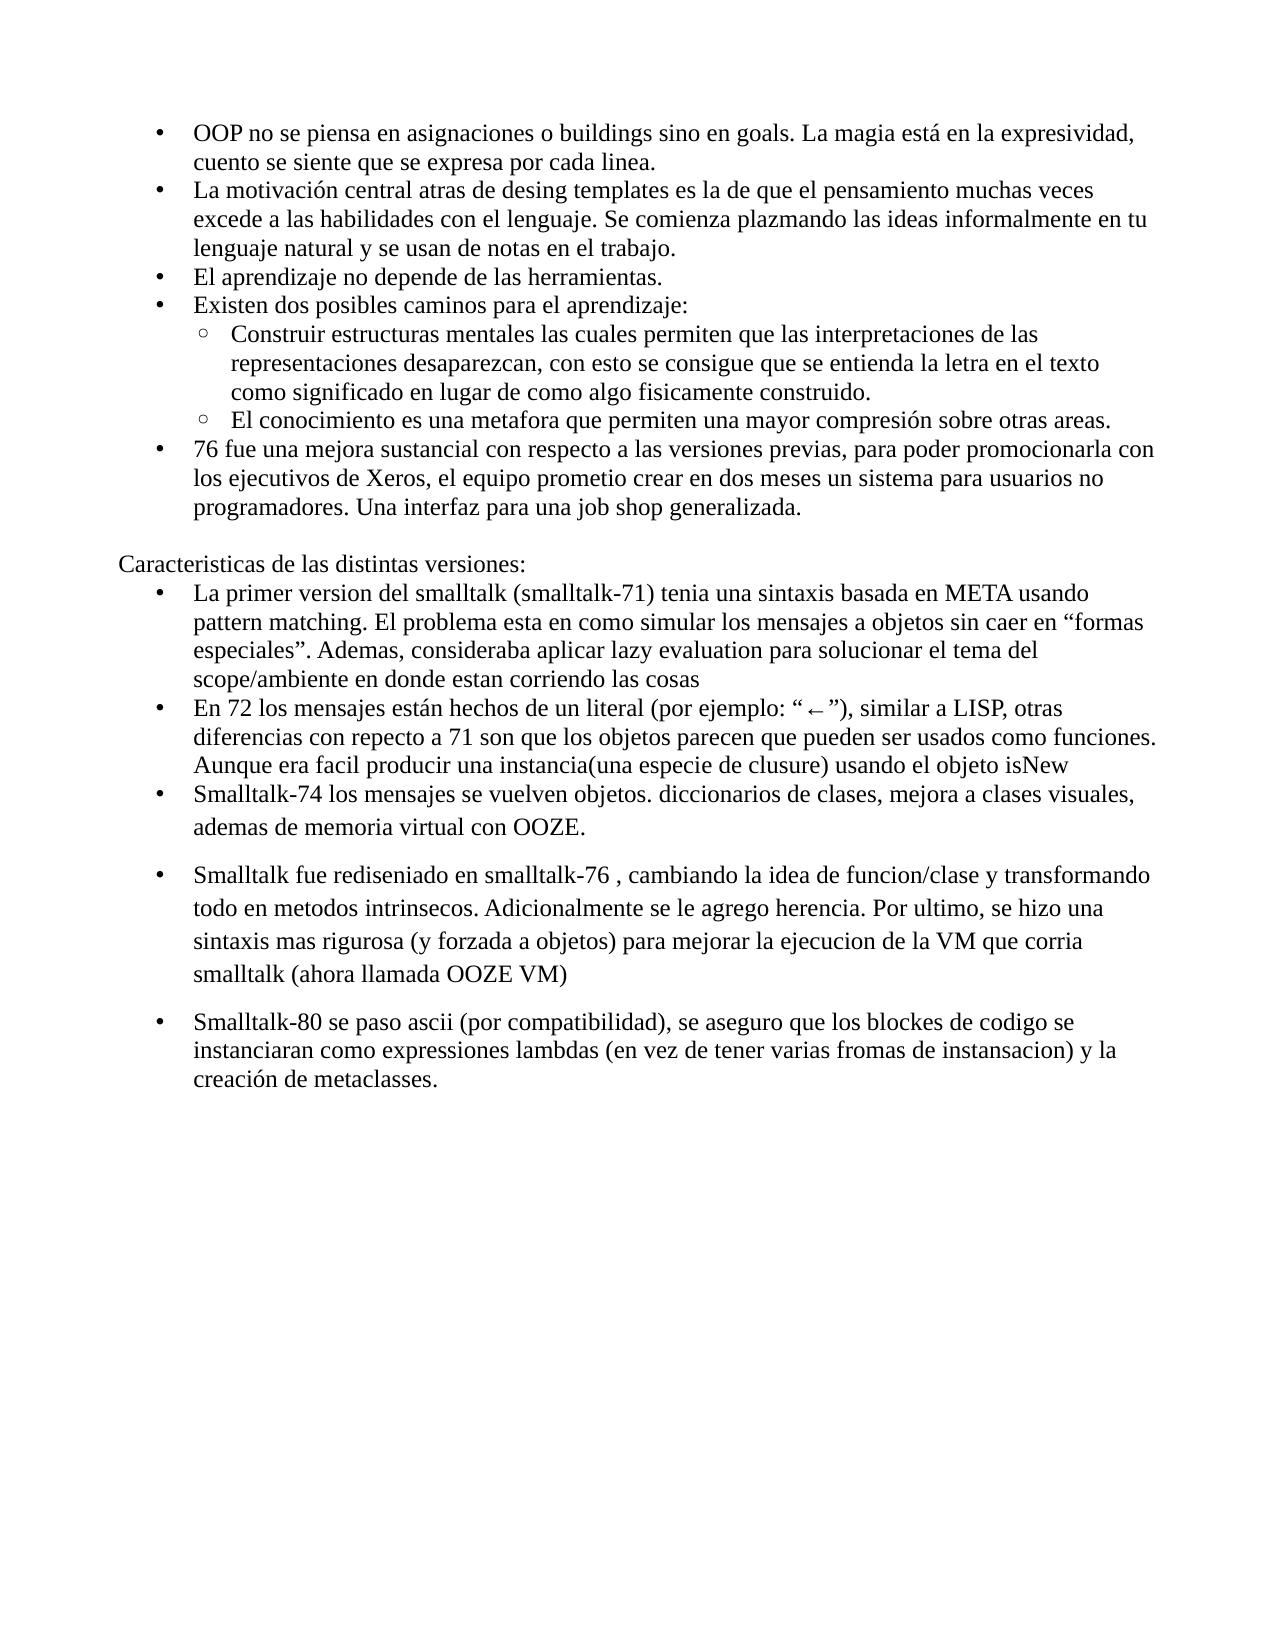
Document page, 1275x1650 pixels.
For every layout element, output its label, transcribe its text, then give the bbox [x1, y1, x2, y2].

list La primer version del smalltalk (smalltalk-71) tenia una sintaxis basada en META usando pattern matching. El problema esta en como simular los mensajes a objetos sin caer en “formas especiales”. Ademas, consideraba aplicar lazy evaluation para solucionar el tema del scope/ambiente en donde estan corriendo las cosas [156, 578, 1157, 693]
list La motivación central atras de desing templates es la de que el pensamiento muchas veces excede a las habilidades con el lenguaje. Se comienza plazmando las ideas informalmente en tu lenguaje natural y se usan de notas en el trabajo. [156, 176, 1157, 262]
list Smalltalk-80 se paso ascii (por compatibilidad), se aseguro que los blockes de codigo se instanciaran como expressiones lambdas (en vez de tener varias fromas de instansacion) y la creación de metaclasses. [156, 1007, 1157, 1093]
list En 72 los mensajes están hechos de un literal (por ejemplo: “←”), similar a LISP, otras diferencias con repecto a 71 son que los objetos parecen que pueden ser usados como funciones. Aunque era facil producir una instancia(una especie de clusure) usando el objeto isNew [156, 693, 1157, 779]
list Smalltalk fue rediseniado en smalltalk-76 , cambiando la idea de funcion/clase y transformando todo en metodos intrinsecos. Adicionalmente se le agrego herencia. Por ultimo, se hizo una sintaxis mas rigurosa (y forzada a objetos) para mejorar la ejecucion de la VM que corria smalltalk (ahora llamada OOZE VM) [156, 860, 1157, 988]
list El aprendizaje no depende de las herramientas. [156, 262, 1157, 291]
list 76 fue una mejora sustancial con respecto a las versiones previas, para poder promocionarla con los ejecutivos de Xeros, el equipo prometio crear en dos meses un sistema para usuarios no programadores. Una interfaz para una job shop generalizada. [156, 434, 1157, 521]
list Existen dos posibles caminos para el aprendizaje: [156, 291, 1157, 319]
list OOP no se piensa en asignaciones o buildings sino en goals. La magia está en la expresividad, cuento se siente que se expresa por cada linea. [156, 118, 1157, 176]
list Construir estructuras mentales las cuales permiten que las interpretaciones de las representaciones desaparezcan, con esto se consigue que se entienda la letra en el texto como significado en lugar de como algo fisicamente construido. [193, 319, 1157, 406]
list El conocimiento es una metafora que permiten una mayor compresión sobre otras areas. [193, 406, 1157, 434]
text Caracteristicas de las distintas versiones: [118, 549, 1157, 578]
list Smalltalk-74 los mensajes se vuelven objetos. diccionarios de clases, mejora a clases visuales, ademas de memoria virtual con OOZE. [156, 779, 1157, 841]
